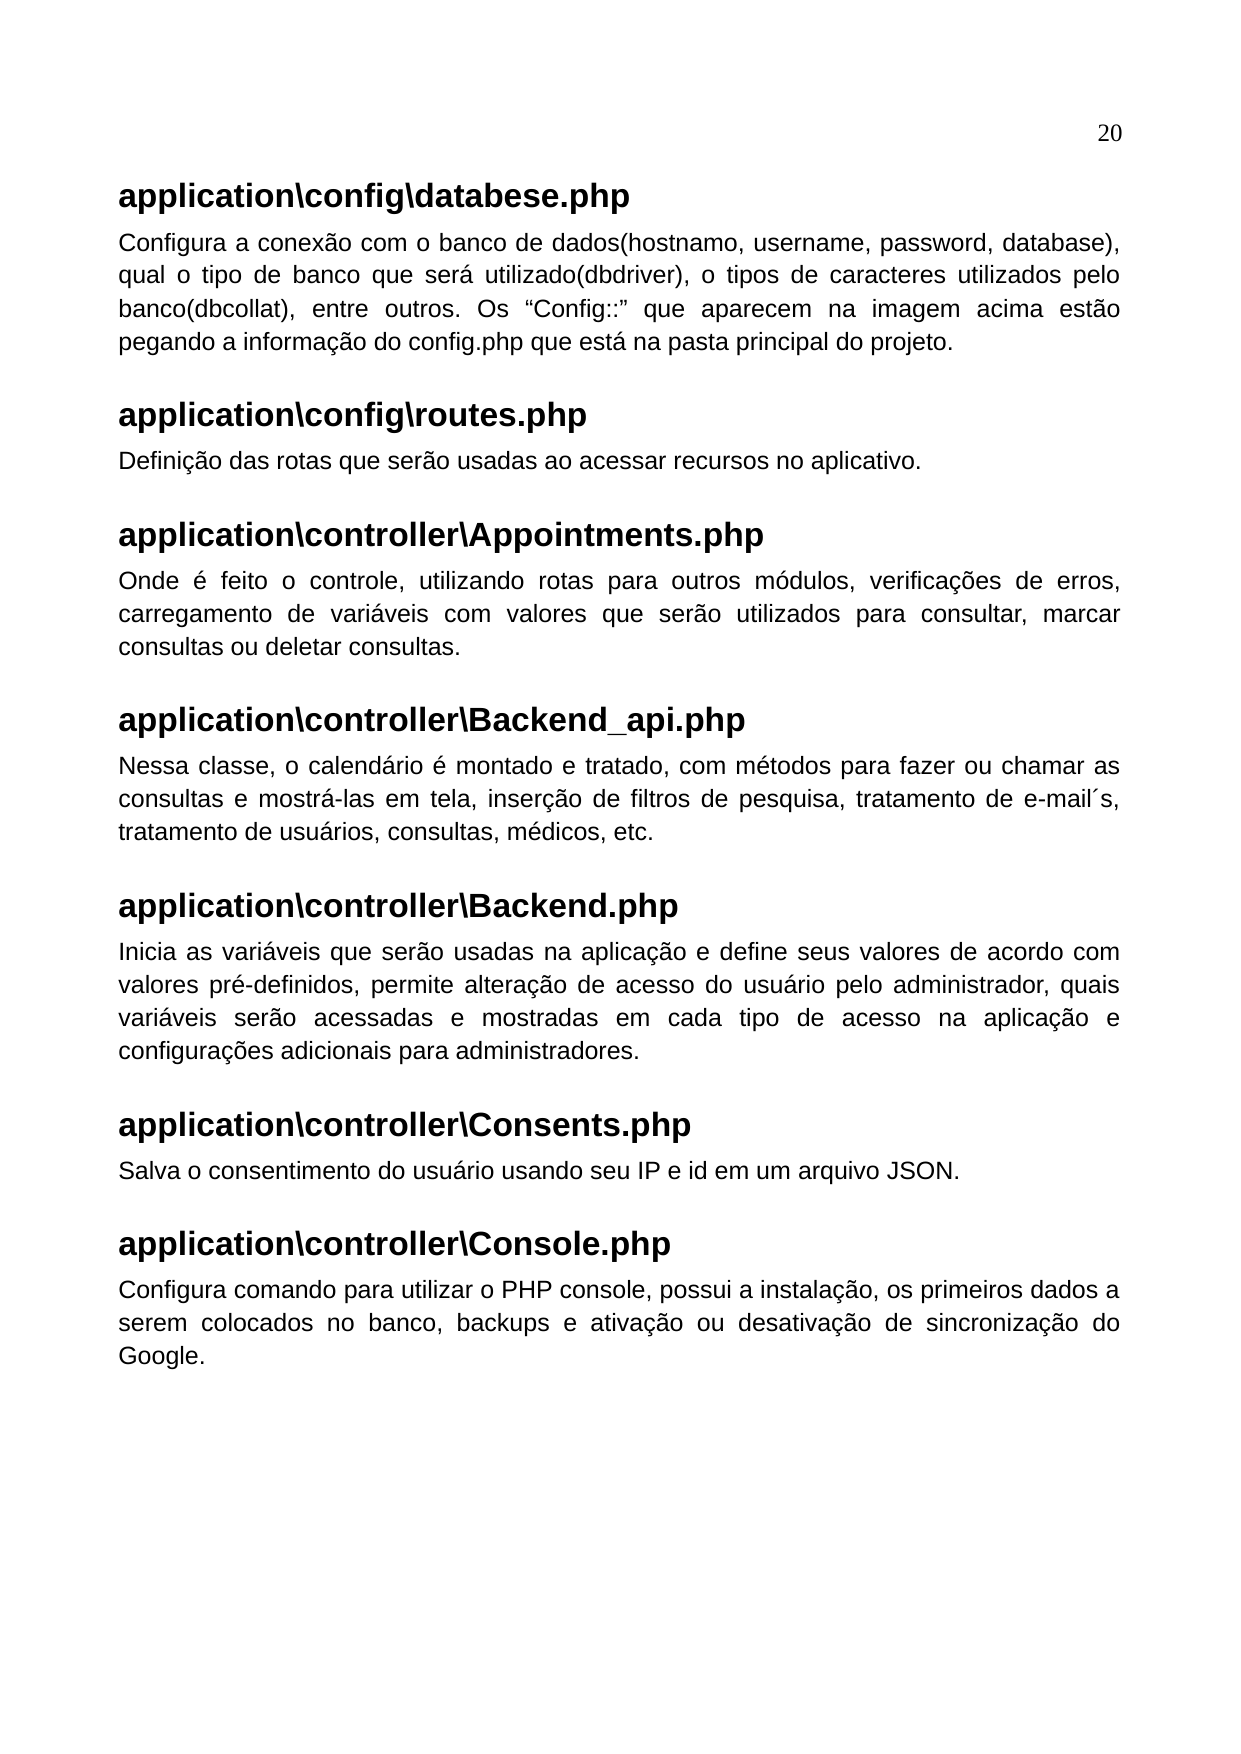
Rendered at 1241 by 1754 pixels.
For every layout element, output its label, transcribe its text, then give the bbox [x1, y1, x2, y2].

text Nessa classe, o calendário é montado e tratado, com métodos para fazer ou chamar as consultas e mostrá-las em tela, inserção de filtros de pesquisa, tratamento de e-mail´s, tratamento de usuários, consultas, médicos, etc. [118, 751, 1122, 846]
text Configura comando para utilizar o PHP console, possui a instalação, os primeiros dados a serem colocados no banco, backups e ativação ou desativação de sincronização do Google. [118, 1275, 1122, 1370]
subtitle application\controller\Consents.php [118, 1104, 1122, 1143]
text Inicia as variáveis que serão usadas na aplicação e define seus valores de acordo com valores pré-definidos, permite alteração de acesso do usuário pelo administrador, quais variáveis serão acessadas e mostradas em cada tipo de acesso na aplicação e configurações adicionais para administradores. [118, 937, 1122, 1065]
subtitle application\controller\Appointments.php [118, 514, 1122, 553]
text Definição das rotas que serão usadas ao acessar recursos no aplicativo. [118, 446, 1122, 475]
text Configura a conexão com o banco de dados(hostnamo, username, password, database), qual o tipo de banco que será utilizado(dbdriver), o tipos de caracteres utilizados pelo banco(dbcollat), entre outros. Os “Config::” que aparecem na imagem acima estão pegando a informação do config.php que está na pasta principal do projeto. [118, 227, 1122, 355]
subtitle application\config\routes.php [118, 395, 1122, 434]
text Salva o consentimento do usuário usando seu IP e id em um arquivo JSON. [118, 1156, 1122, 1184]
text Onde é feito o controle, utilizando rotas para outros módulos, verificações de erros, carregamento de variáveis com valores que serão utilizados para consultar, marcar consultas ou deletar consultas. [118, 566, 1122, 661]
subtitle application\controller\Console.php [118, 1224, 1122, 1263]
subtitle application\config\databese.php [118, 176, 1122, 215]
subtitle application\controller\Backend_api.php [118, 700, 1122, 739]
subtitle application\controller\Backend.php [118, 886, 1122, 924]
